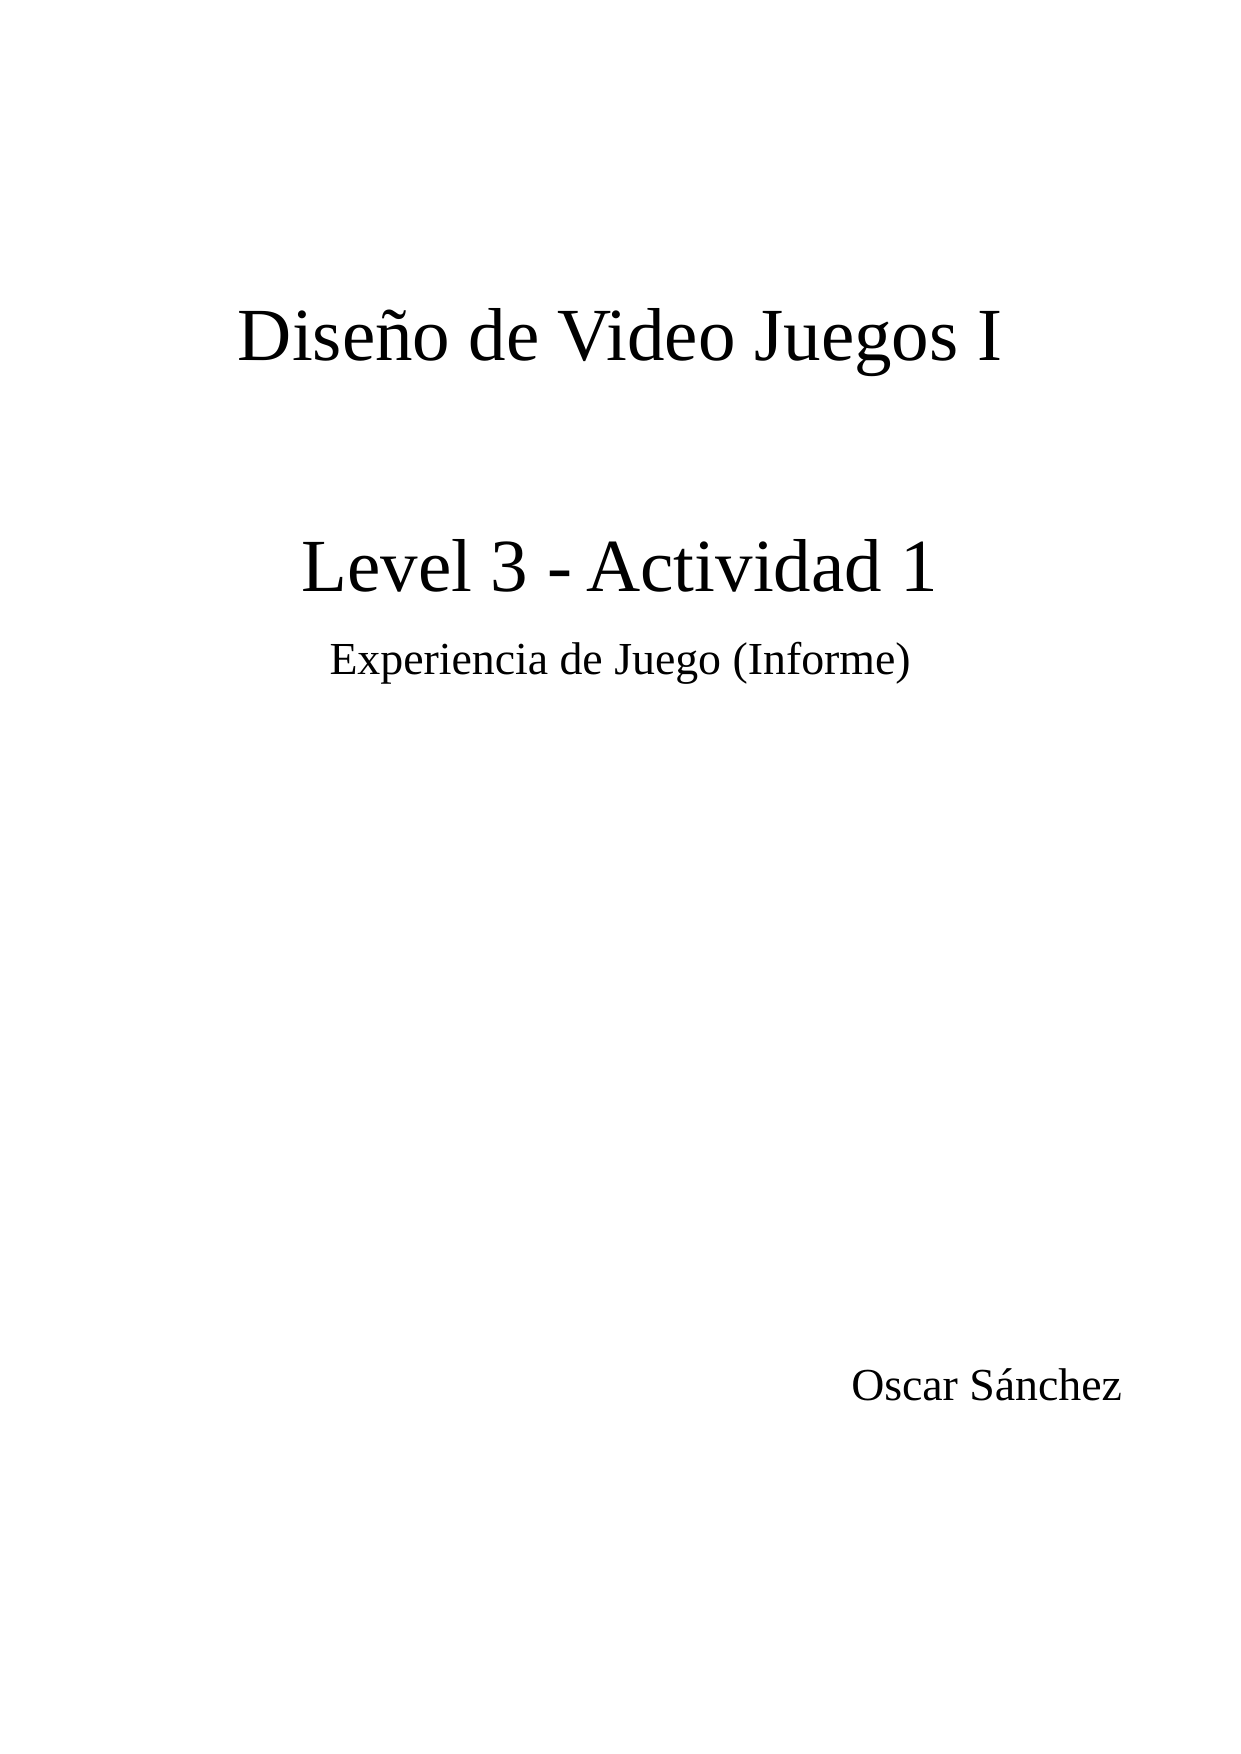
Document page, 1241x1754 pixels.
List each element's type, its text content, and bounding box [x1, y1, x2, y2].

text Level 3 - Actividad 1 [118, 521, 1122, 607]
text Diseño de Video Juegos I [118, 291, 1122, 377]
text Oscar Sánchez [118, 1358, 1122, 1411]
text Experiencia de Juego (Informe) [118, 632, 1122, 684]
